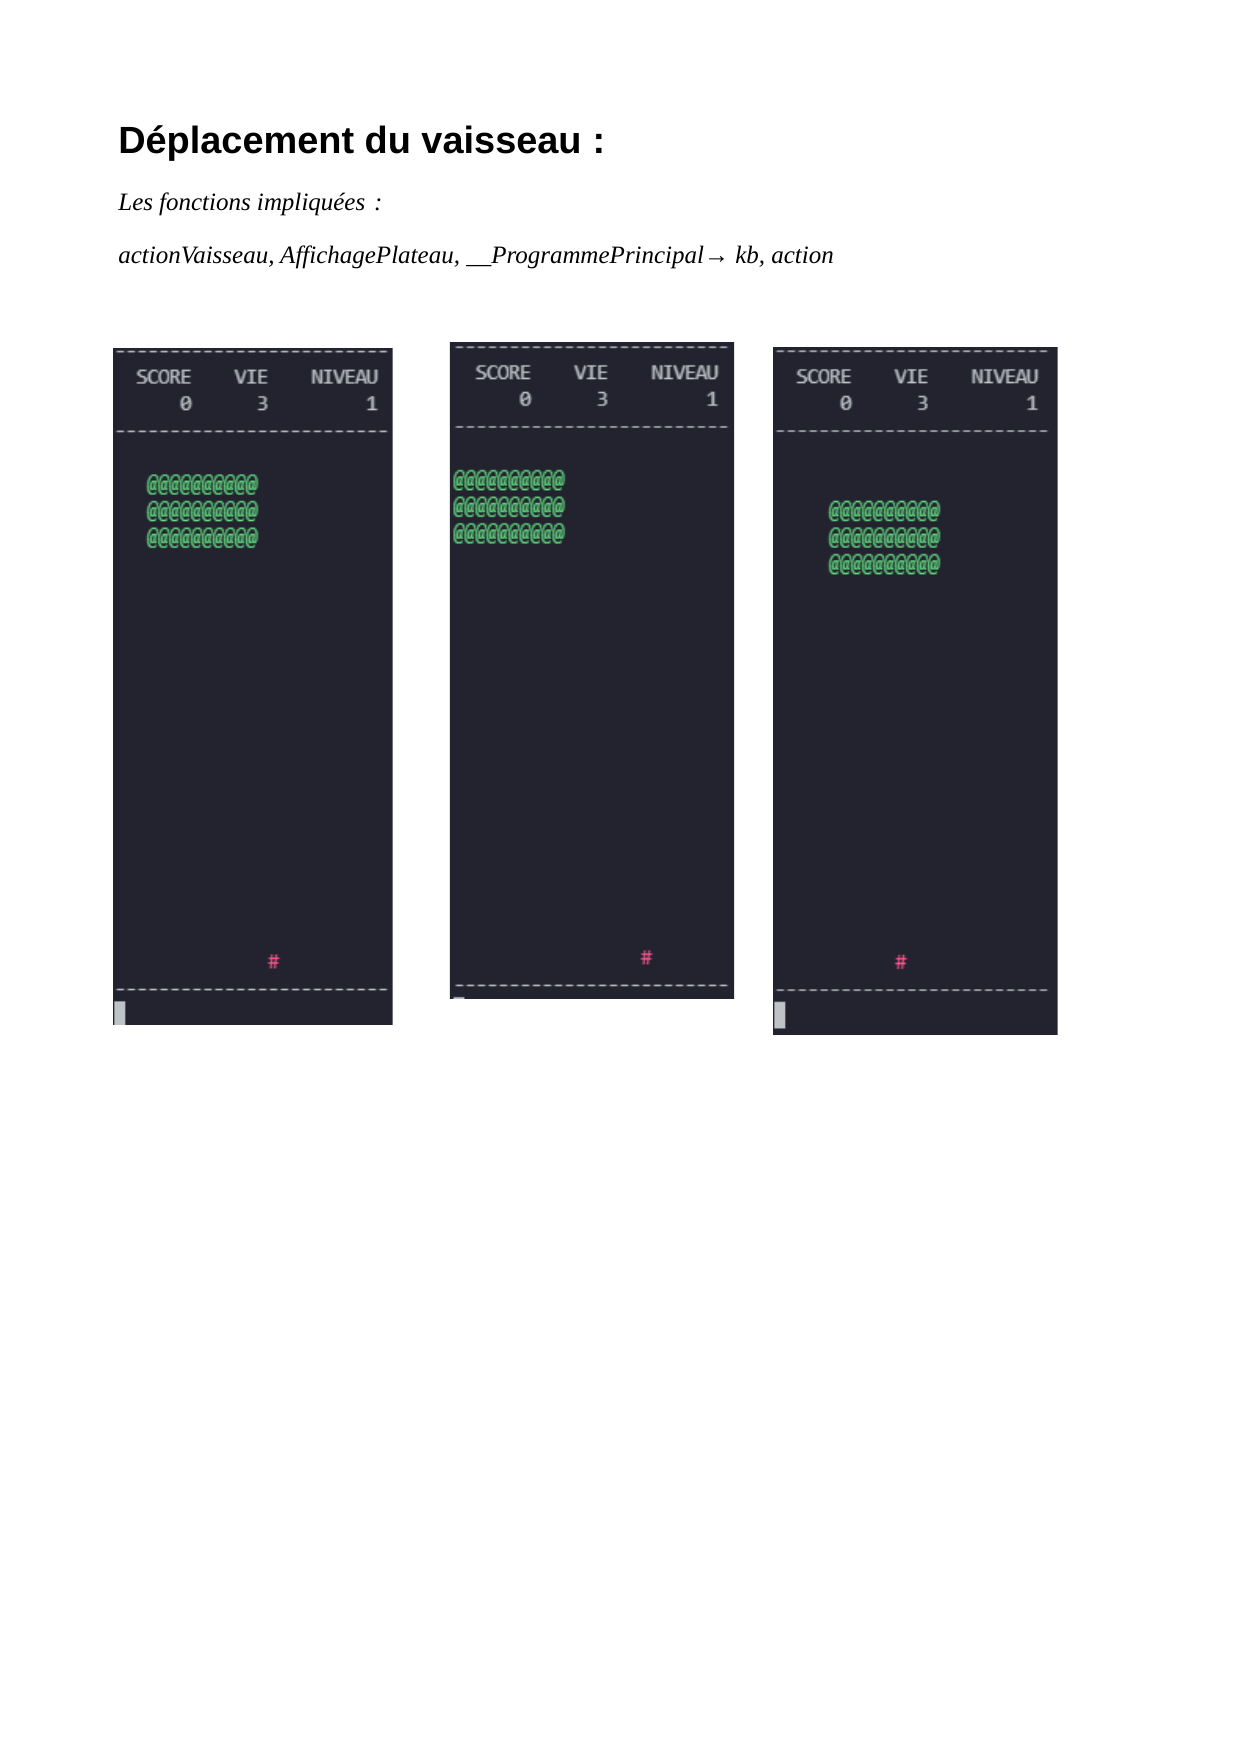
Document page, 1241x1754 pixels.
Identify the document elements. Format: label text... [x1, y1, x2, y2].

picture [113, 348, 393, 1025]
picture [773, 347, 1058, 1035]
subtitle Déplacement du vaisseau : [118, 118, 1122, 162]
text actionVaisseau, AffichagePlateau, __ProgrammePrincipal→ kb, action [118, 241, 1122, 269]
text Les fonctions impliquées : [118, 187, 1122, 216]
picture [449, 342, 735, 999]
